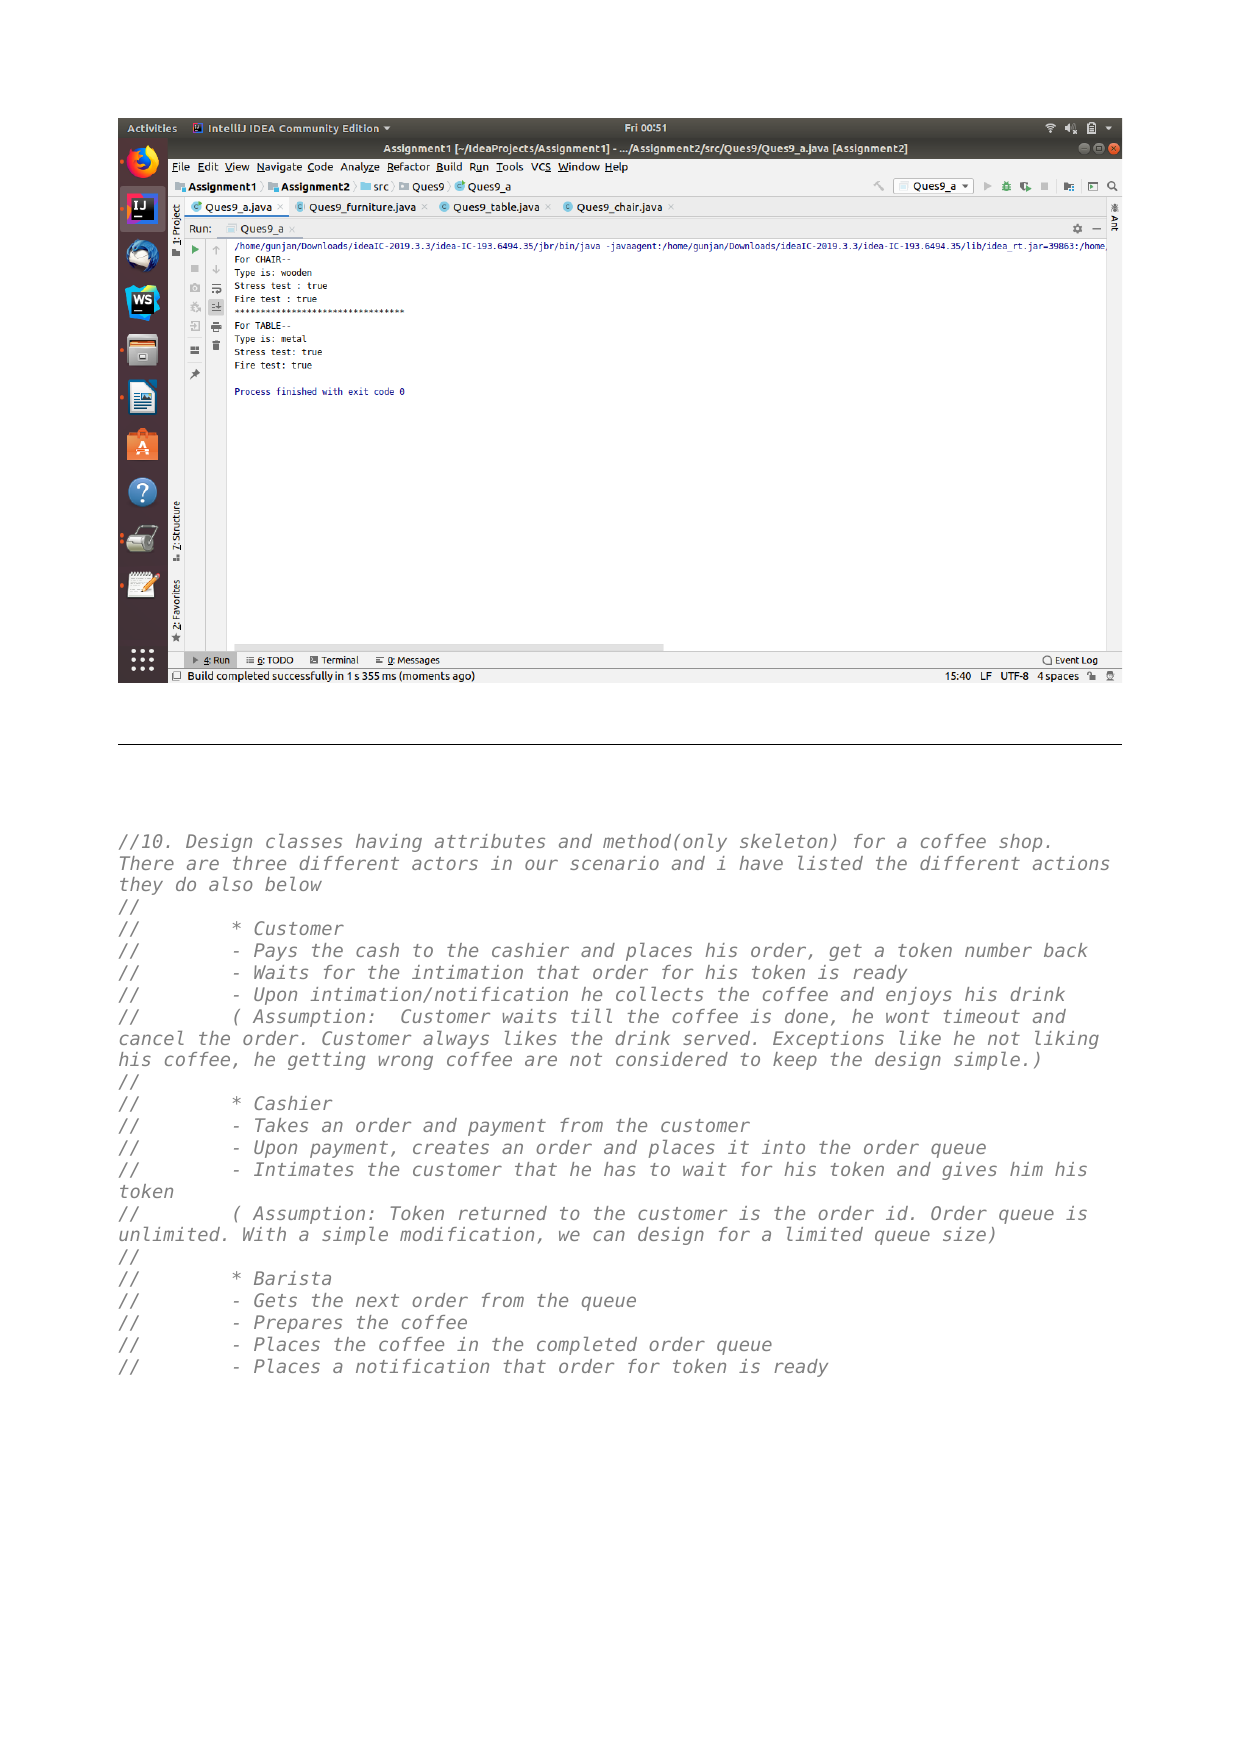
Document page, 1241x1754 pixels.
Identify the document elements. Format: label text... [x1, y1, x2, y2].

text // [118, 1071, 1122, 1093]
text // - Upon intimation/notification he collects the coffee and enjoys his drink [118, 984, 1122, 1006]
text // - Places the coffee in the completed order queue [118, 1334, 1122, 1356]
text // - Takes an order and payment from the customer [118, 1115, 1122, 1137]
text // - Gets the next order from the queue [118, 1290, 1122, 1312]
text // - Intimates the customer that he has to wait for his token and gives him his token [118, 1159, 1122, 1203]
picture [118, 118, 1123, 683]
text // - Waits for the intimation that order for his token is ready [118, 962, 1122, 984]
text // [118, 896, 1122, 918]
text // - Places a notification that order for token is ready [118, 1356, 1122, 1378]
text // [118, 1246, 1122, 1268]
text // * Customer [118, 918, 1122, 940]
text // - Upon payment, creates an order and places it into the order queue [118, 1137, 1122, 1159]
text // ( Assumption: Customer waits till the coffee is done, he wont timeout and cancel the order. Customer always likes the drink served. Exceptions like he not liking his coffee, he getting wrong coffee are not considered to keep the design simple.) [118, 1006, 1122, 1071]
text //10. Design classes having attributes and method(only skeleton) for a coffee shop. There are three different actors in our scenario and i have listed the different actions they do also below [118, 831, 1122, 896]
text // - Pays the cash to the cashier and places his order, get a token number back [118, 940, 1122, 962]
text // * Barista [118, 1268, 1122, 1290]
text // ( Assumption: Token returned to the customer is the order id. Order queue is unlimited. With a simple modification, we can design for a limited queue size) [118, 1203, 1122, 1246]
text // * Cashier [118, 1093, 1122, 1115]
text // - Prepares the coffee [118, 1312, 1122, 1334]
